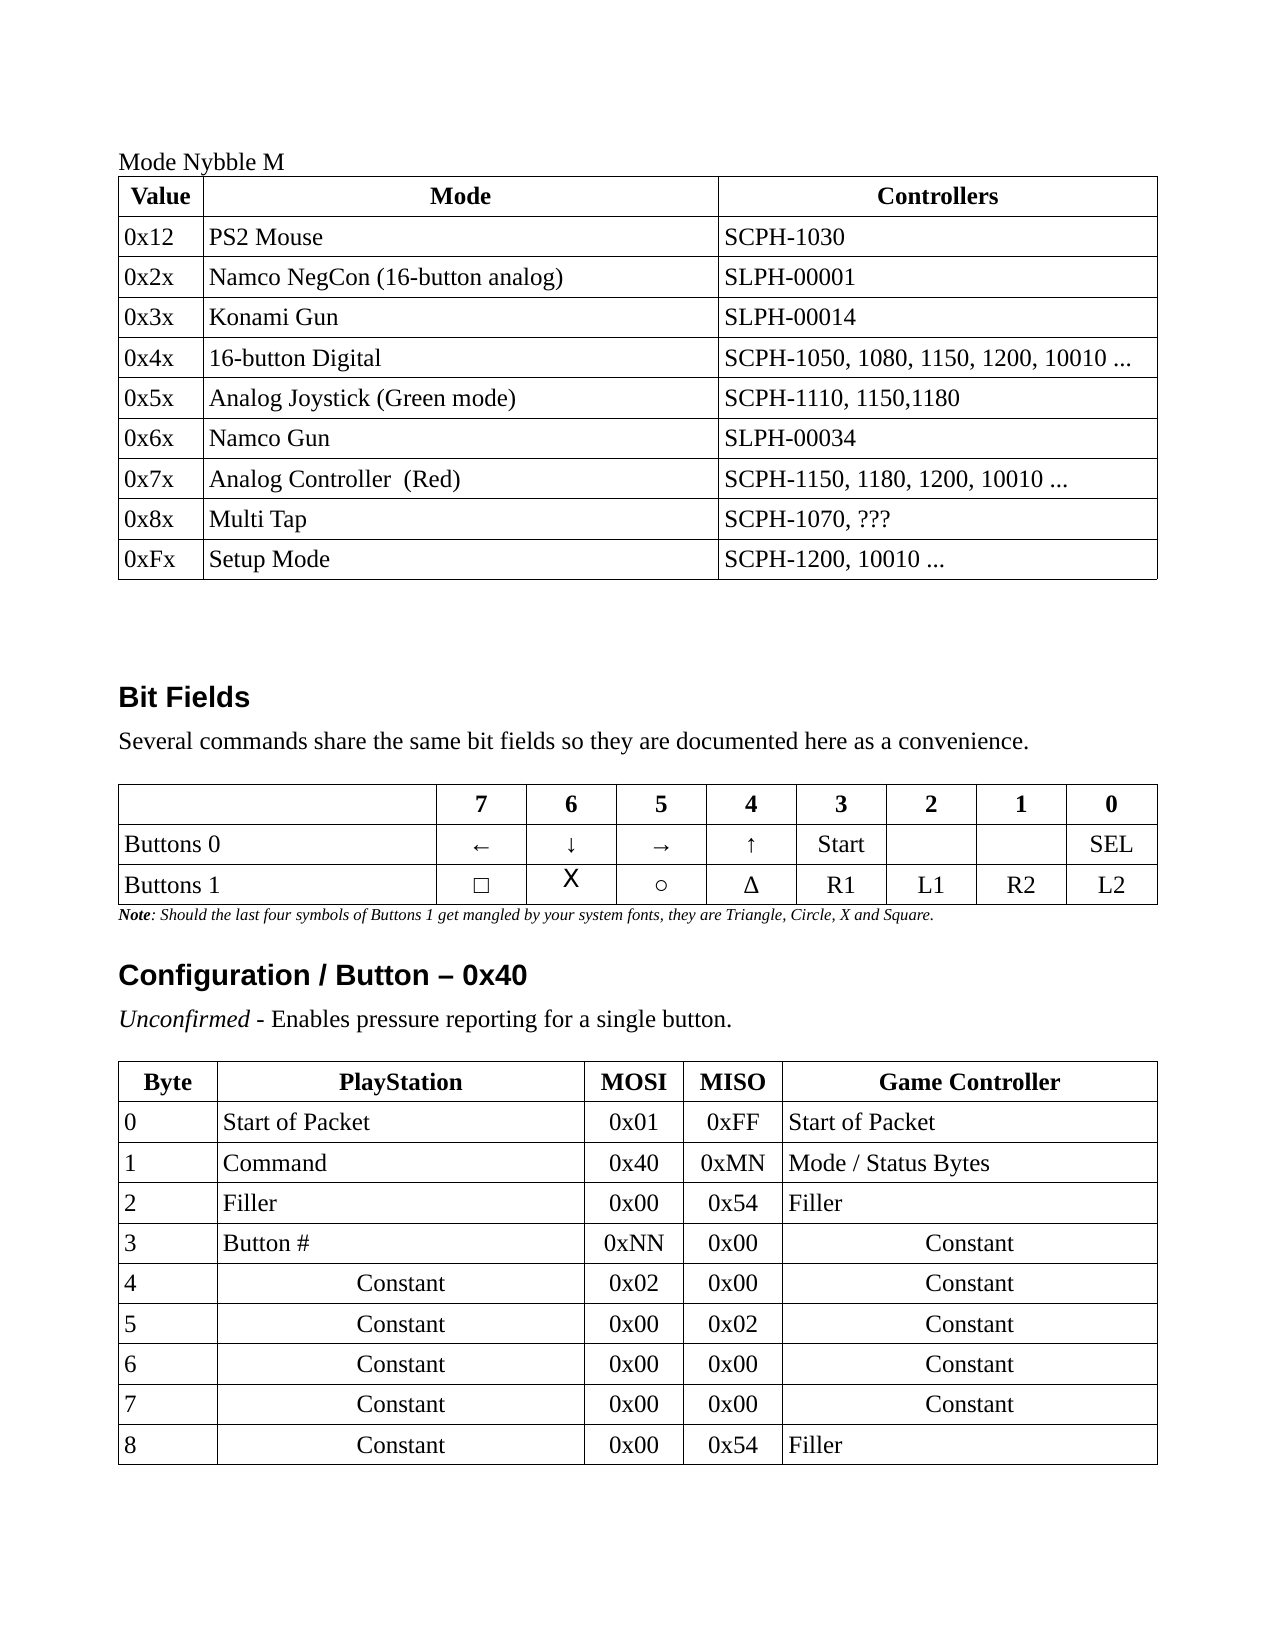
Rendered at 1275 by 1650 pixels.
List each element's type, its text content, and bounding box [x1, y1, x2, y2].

table_cell 0x00 [585, 1344, 683, 1384]
table_header Value [119, 177, 203, 216]
table_cell □ [437, 865, 526, 904]
table_cell SCPH-1110, 1150,1180 [719, 378, 1157, 417]
text Mode Nybble M [118, 147, 1157, 176]
table_cell SCPH-1200, 10010 ... [719, 540, 1157, 579]
table_cell → [617, 825, 706, 864]
table_cell 0xMN [684, 1143, 782, 1182]
table_cell Analog Joystick (Green mode) [204, 378, 718, 417]
table_cell ∆ [707, 865, 796, 904]
table_cell SCPH-1070, ??? [719, 499, 1157, 538]
table_cell SLPH-00034 [719, 419, 1157, 458]
table_cell 0x00 [585, 1304, 683, 1343]
table_cell SLPH-00001 [719, 257, 1157, 297]
table_cell Constant [218, 1385, 584, 1424]
table_cell Buttons 1 [119, 865, 436, 904]
table_cell 6 [119, 1344, 217, 1384]
table_header 1 [977, 785, 1066, 824]
table_header Controllers [719, 177, 1157, 216]
text Unconfirmed - Enables pressure reporting for a single button. [118, 1004, 1157, 1032]
table_cell 4 [119, 1264, 217, 1303]
table_cell 0x7x [119, 459, 203, 498]
table_cell 0x01 [585, 1102, 683, 1142]
table_cell 0x4x [119, 338, 203, 377]
table_header 3 [797, 785, 886, 824]
table_cell [977, 825, 1066, 864]
table_header 6 [527, 785, 616, 824]
table_cell 0x2x [119, 257, 203, 297]
table_cell 0x00 [684, 1264, 782, 1303]
table_cell Konami Gun [204, 298, 718, 337]
table_cell 0x8x [119, 499, 203, 538]
table_cell ○ [617, 865, 706, 904]
table_cell 8 [119, 1425, 217, 1464]
table_cell 2 [119, 1183, 217, 1222]
table_cell 0x00 [585, 1385, 683, 1424]
table_cell Button # [218, 1224, 584, 1263]
table_header [119, 785, 436, 824]
table_header MISO [684, 1062, 782, 1101]
table_cell Command [218, 1143, 584, 1182]
table_cell Constant [218, 1264, 584, 1303]
table_cell Namco NegCon (16-button analog) [204, 257, 718, 297]
table_cell Constant [218, 1425, 584, 1464]
table_cell Start [797, 825, 886, 864]
text Several commands share the same bit fields so they are documented here as a convenience. [118, 726, 1157, 755]
table_header 2 [887, 785, 976, 824]
table_header Game Controller [783, 1062, 1157, 1101]
table_cell Start of Packet [218, 1102, 584, 1142]
table_cell SCPH-1030 [719, 217, 1157, 256]
table_cell Namco Gun [204, 419, 718, 458]
table_cell Buttons 0 [119, 825, 436, 864]
table_cell 0x3x [119, 298, 203, 337]
table_cell SLPH-00014 [719, 298, 1157, 337]
table_cell 0x54 [684, 1425, 782, 1464]
table_cell Filler [218, 1183, 584, 1222]
table_cell Setup Mode [204, 540, 718, 579]
table_cell 0xFx [119, 540, 203, 579]
table_cell 0xNN [585, 1224, 683, 1263]
table_cell 0x5x [119, 378, 203, 417]
table_header 5 [617, 785, 706, 824]
table_cell Constant [783, 1304, 1157, 1343]
table_cell ← [437, 825, 526, 864]
table_cell Constant [783, 1264, 1157, 1303]
table_cell Start of Packet [783, 1102, 1157, 1142]
table_cell Constant [218, 1344, 584, 1384]
text Note: Should the last four symbols of Buttons 1 get mangled by your system fonts, they are Triangle, Circle, X and Square. [118, 905, 1157, 924]
table_cell [887, 825, 976, 864]
table_cell 0x02 [684, 1304, 782, 1343]
table_cell SEL [1067, 825, 1157, 864]
table_cell 16-button Digital [204, 338, 718, 377]
table_header 4 [707, 785, 796, 824]
table_header 0 [1067, 785, 1157, 824]
table_cell 0xFF [684, 1102, 782, 1142]
table_header 7 [437, 785, 526, 824]
table_cell Filler [783, 1425, 1157, 1464]
table_cell R1 [797, 865, 886, 904]
table_cell X [527, 865, 616, 904]
table_cell 3 [119, 1224, 217, 1263]
table_header MOSI [585, 1062, 683, 1101]
table_cell L1 [887, 865, 976, 904]
table_cell Constant [783, 1344, 1157, 1384]
table_cell Constant [783, 1224, 1157, 1263]
table_cell 0x40 [585, 1143, 683, 1182]
table_cell Constant [783, 1385, 1157, 1424]
table_cell Mode / Status Bytes [783, 1143, 1157, 1182]
table_cell Constant [218, 1304, 584, 1343]
table_header Byte [119, 1062, 217, 1101]
table_cell ↑ [707, 825, 796, 864]
table_cell Filler [783, 1183, 1157, 1222]
table_cell 0x00 [684, 1385, 782, 1424]
table_cell ↓ [527, 825, 616, 864]
table_cell 0x00 [684, 1344, 782, 1384]
table_cell PS2 Mouse [204, 217, 718, 256]
table_header Mode [204, 177, 718, 216]
table_cell SCPH-1150, 1180, 1200, 10010 ... [719, 459, 1157, 498]
table_cell 0x02 [585, 1264, 683, 1303]
table_cell 0x00 [684, 1224, 782, 1263]
table_cell 0x54 [684, 1183, 782, 1222]
table_cell 7 [119, 1385, 217, 1424]
table_cell 0 [119, 1102, 217, 1142]
table_cell 1 [119, 1143, 217, 1182]
subtitle Bit Fields [118, 680, 1157, 713]
table_cell Multi Tap [204, 499, 718, 538]
table_cell R2 [977, 865, 1066, 904]
table_cell 0x12 [119, 217, 203, 256]
table_cell SCPH-1050, 1080, 1150, 1200, 10010 ... [719, 338, 1157, 377]
table_header PlayStation [218, 1062, 584, 1101]
table_cell L2 [1067, 865, 1157, 904]
table_cell 0x00 [585, 1183, 683, 1222]
table_cell Analog Controller (Red) [204, 459, 718, 498]
table_cell 0x6x [119, 419, 203, 458]
subtitle Configuration / Button – 0x40 [118, 957, 1157, 991]
table_cell 0x00 [585, 1425, 683, 1464]
table_cell 5 [119, 1304, 217, 1343]
